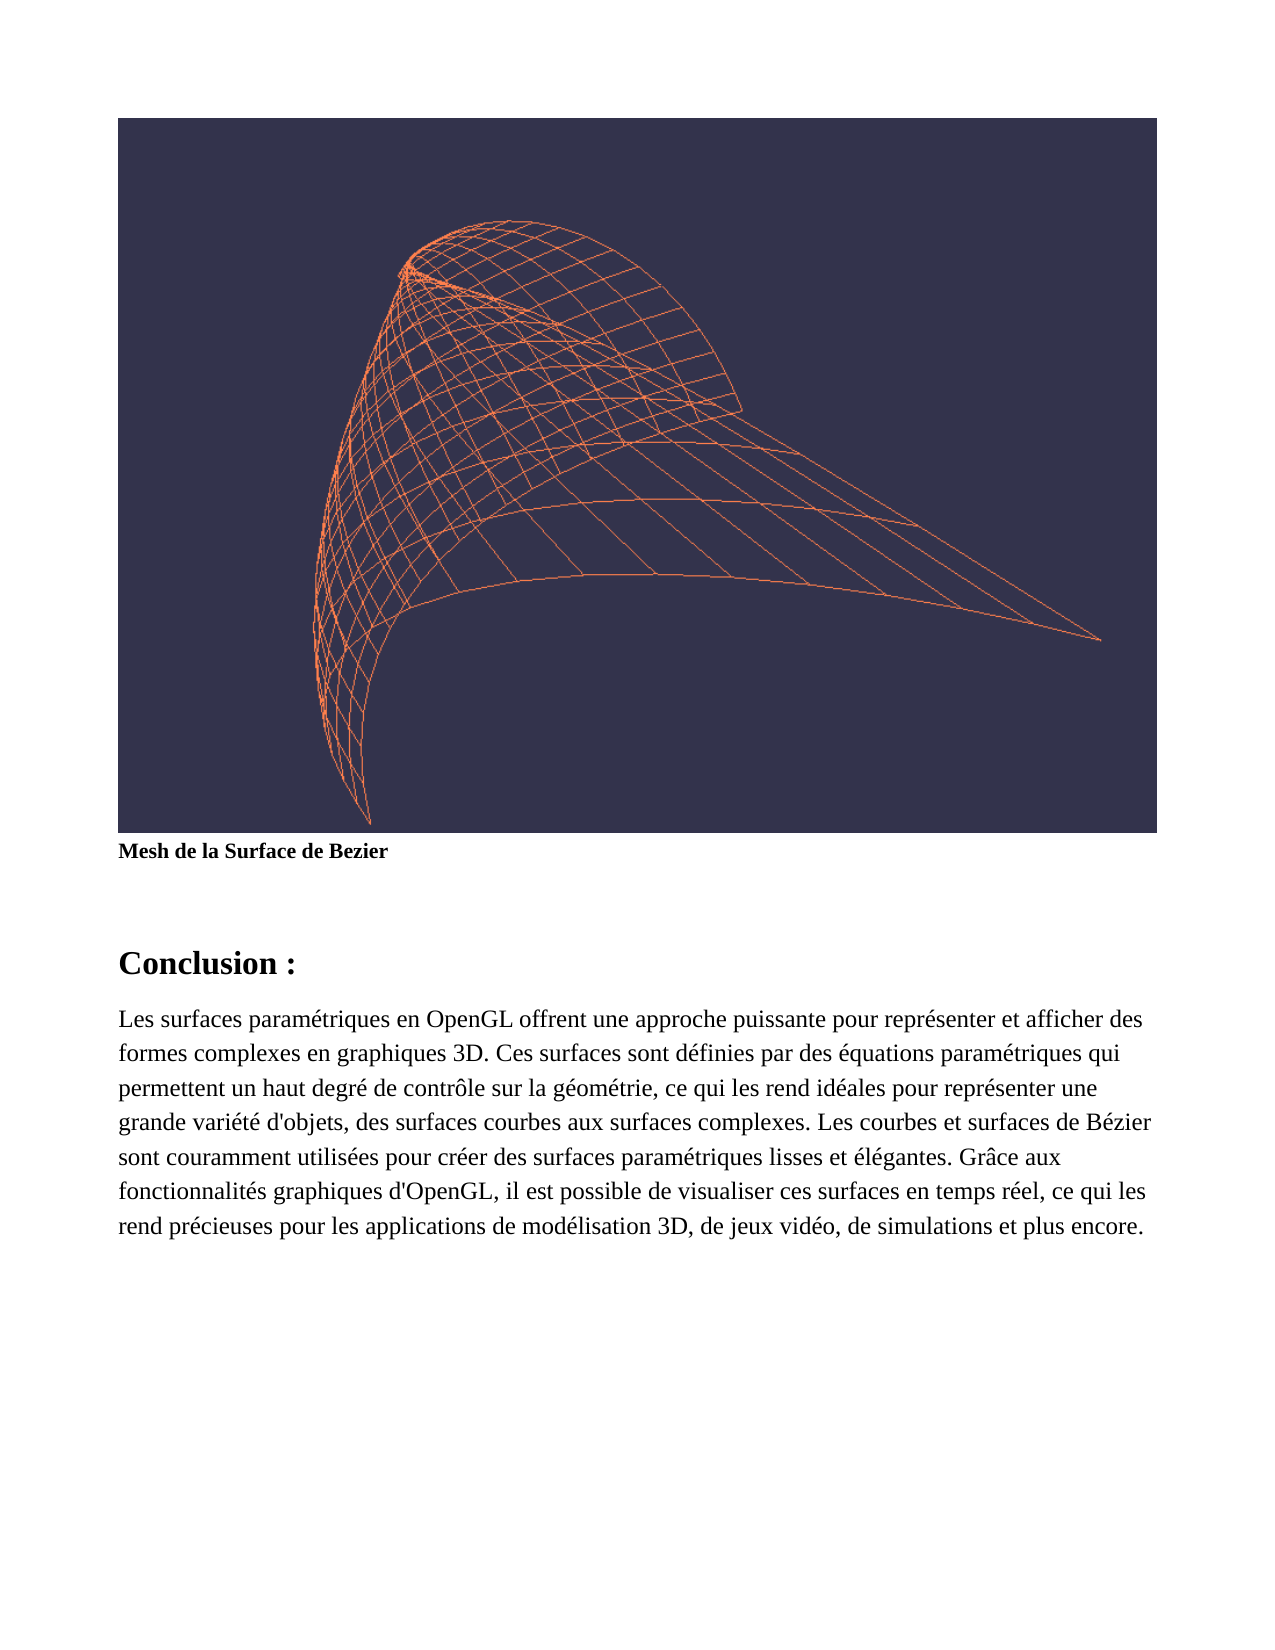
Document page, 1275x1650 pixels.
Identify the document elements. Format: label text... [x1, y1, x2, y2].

text Les surfaces paramétriques en OpenGL offrent une approche puissante pour représenter et afficher des formes complexes en graphiques 3D. Ces surfaces sont définies par des équations paramétriques qui permettent un haut degré de contrôle sur la géométrie, ce qui les rend idéales pour représenter une grande variété d'objets, des surfaces courbes aux surfaces complexes. Les courbes et surfaces de Bézier sont couramment utilisées pour créer des surfaces paramétriques lisses et élégantes. Grâce aux fonctionnalités graphiques d'OpenGL, il est possible de visualiser ces surfaces en temps réel, ce qui les rend précieuses pour les applications de modélisation 3D, de jeux vidéo, de simulations et plus encore. [118, 1004, 1157, 1239]
text Mesh de la Surface de Bezier [118, 833, 1157, 863]
picture [118, 118, 1157, 833]
text Conclusion : [118, 943, 1157, 982]
